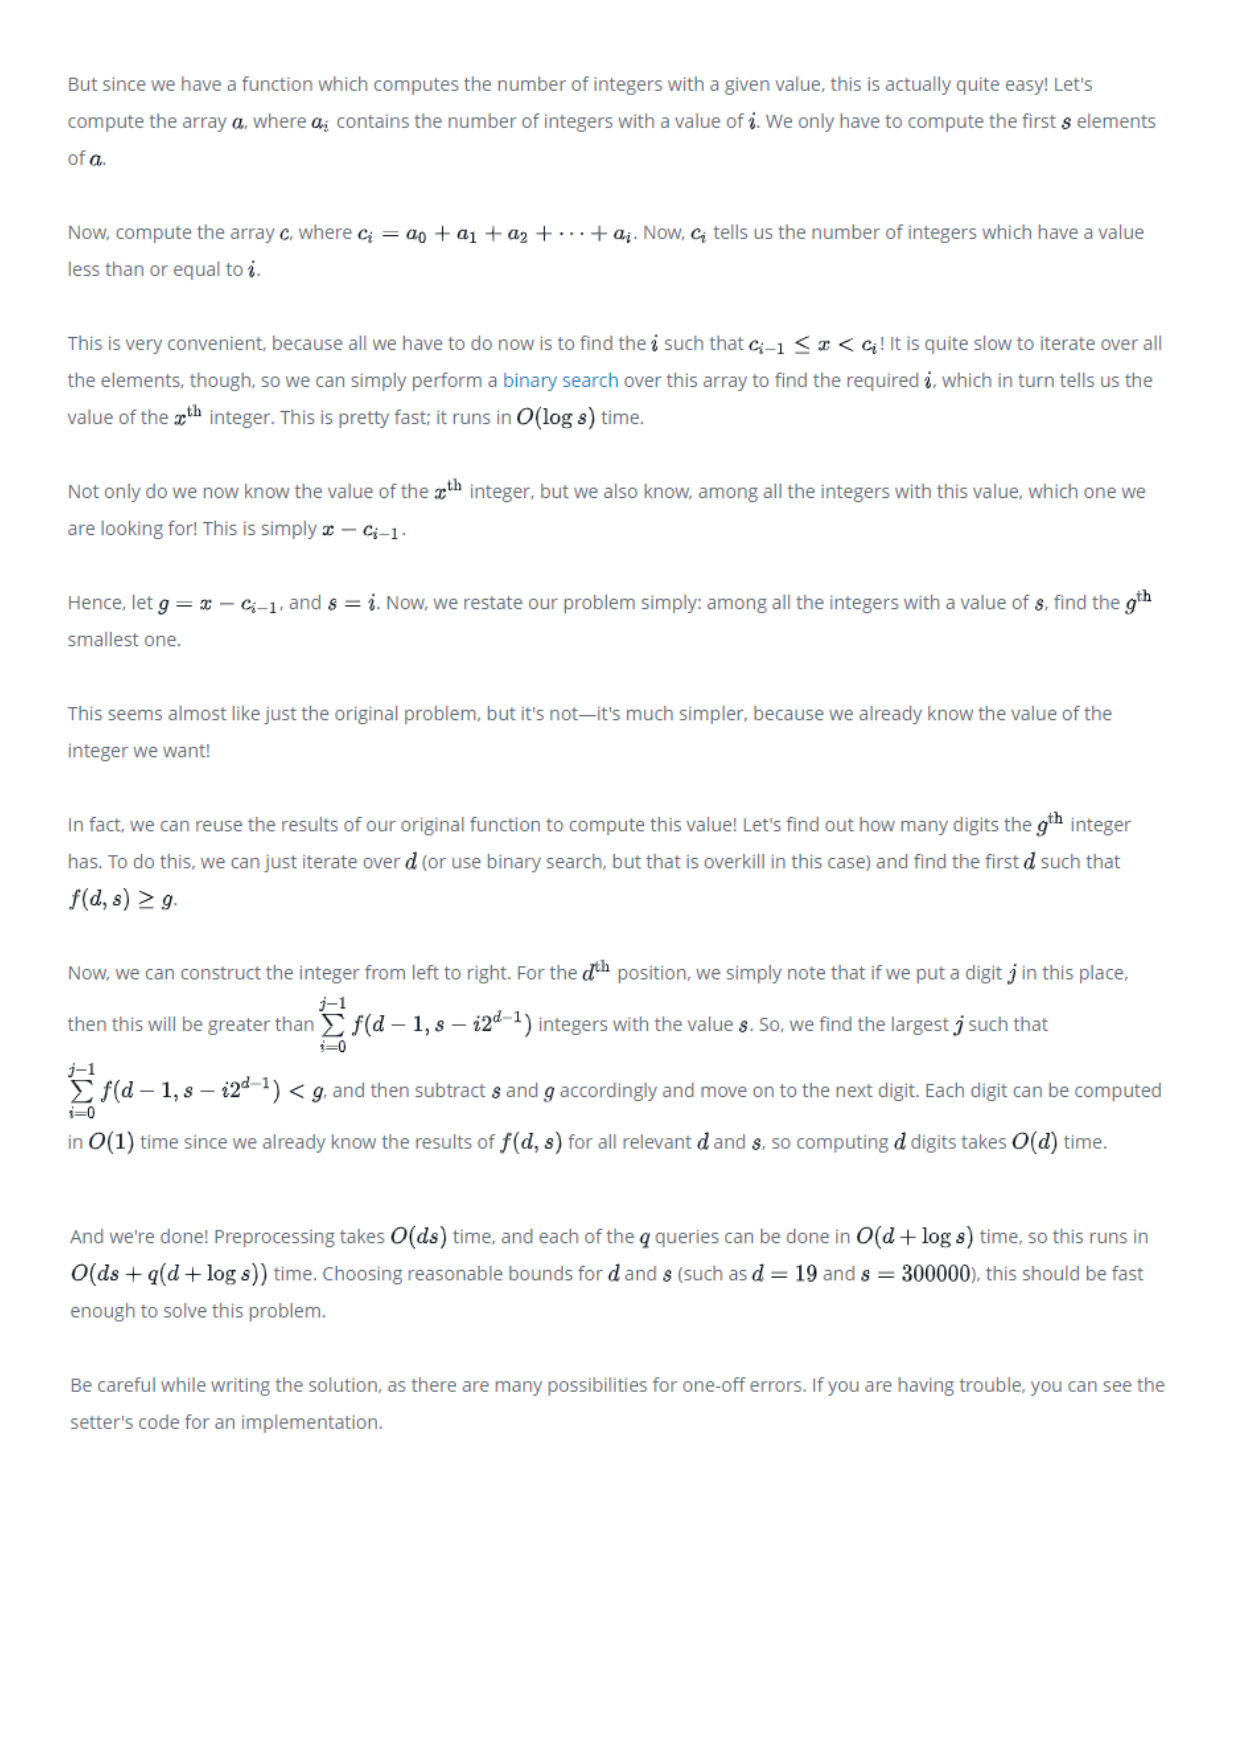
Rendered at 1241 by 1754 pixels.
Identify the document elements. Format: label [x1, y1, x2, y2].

picture [59, 59, 1182, 1174]
picture [59, 1201, 1182, 1449]
